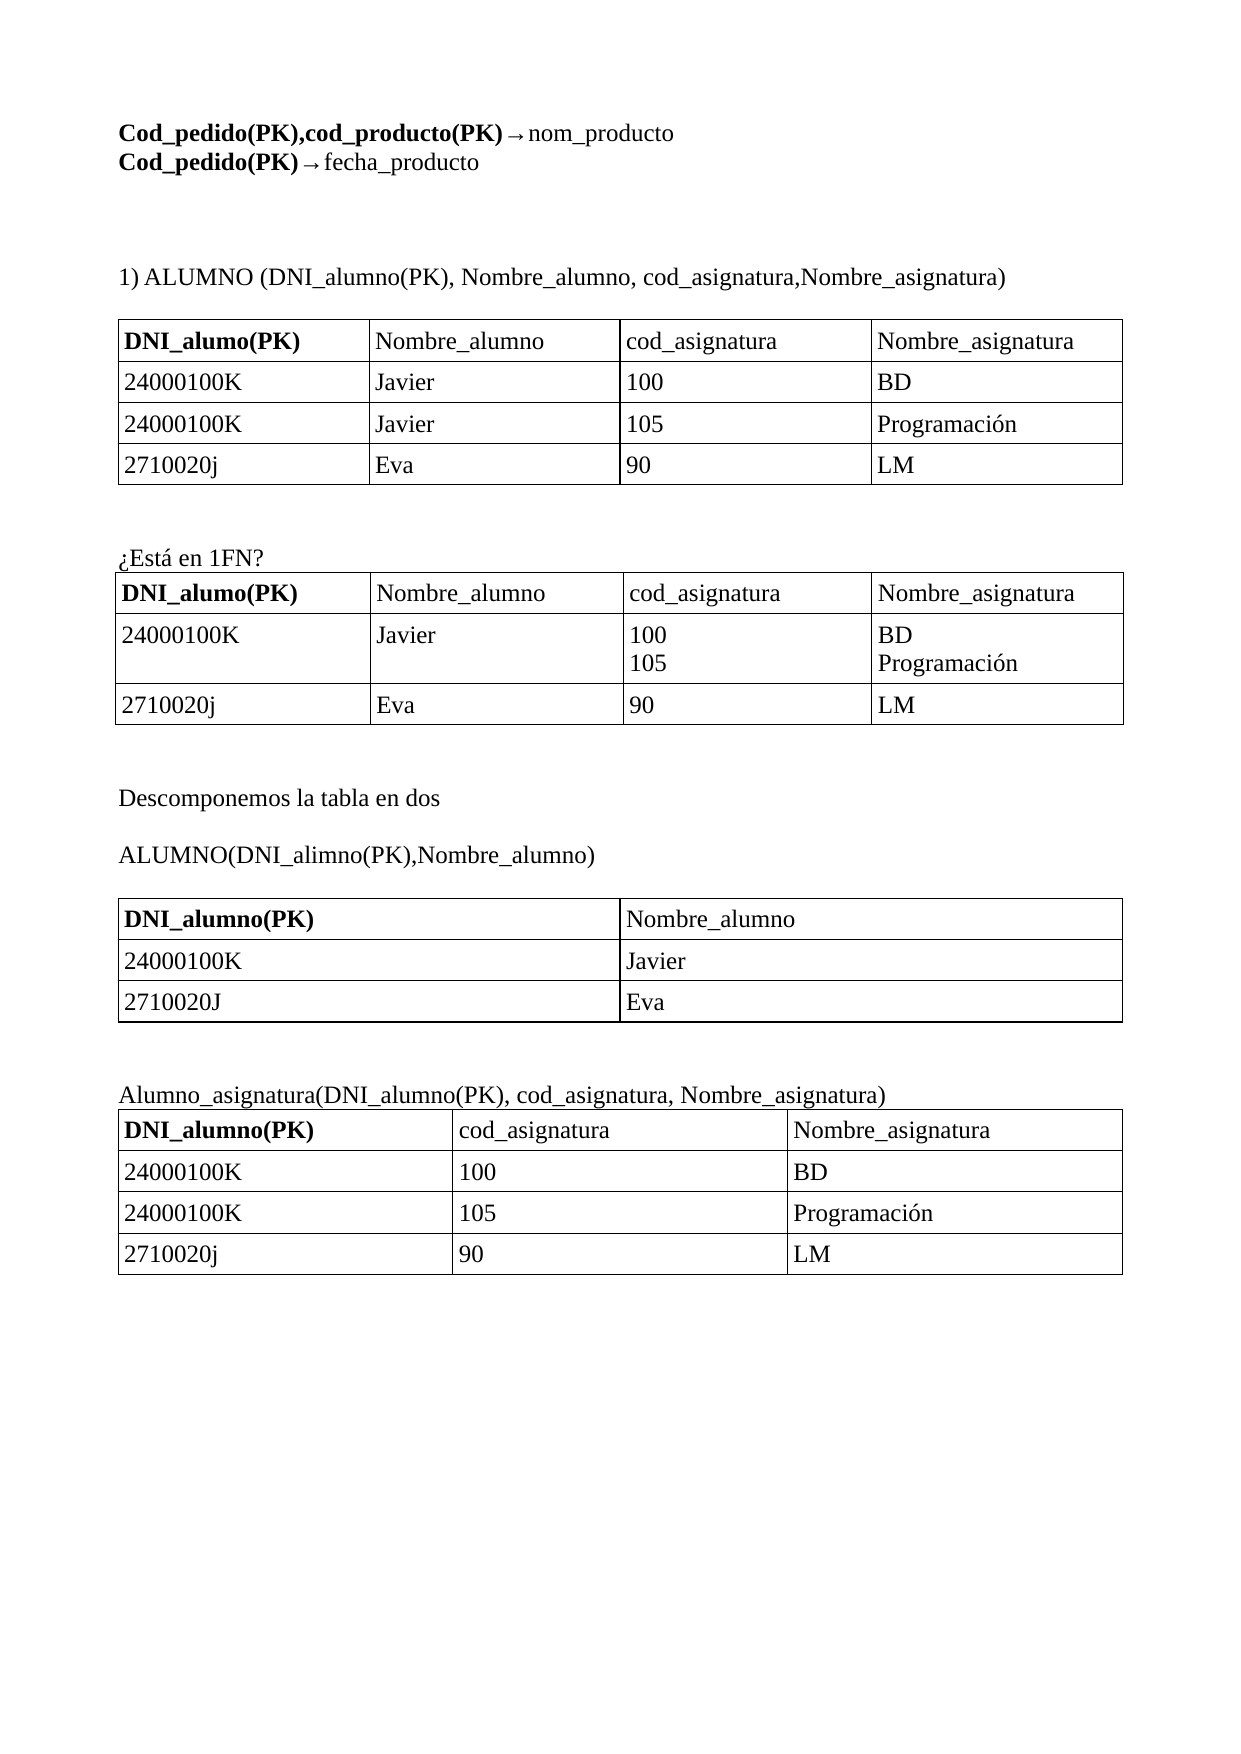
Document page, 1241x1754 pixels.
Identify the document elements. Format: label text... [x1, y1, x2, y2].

table_header Nombre_alumno [370, 320, 619, 361]
table_cell 24000100K [119, 403, 369, 443]
table_cell 24000100K [119, 1192, 452, 1232]
table_cell 24000100K [119, 940, 619, 980]
text 1) ALUMNO (DNI_alumno(PK), Nombre_alumno, cod_asignatura,Nombre_asignatura) [118, 262, 1122, 291]
table_cell 100 105 [624, 614, 871, 683]
table_header DNI_alumo(PK) [116, 573, 370, 613]
table_cell 2710020J [119, 981, 619, 1021]
table_header cod_asignatura [621, 320, 871, 361]
text Alumno_asignatura(DNI_alumno(PK), cod_asignatura, Nombre_asignatura) [118, 1080, 1122, 1109]
table_header DNI_alumno(PK) [119, 1110, 452, 1150]
table_header Nombre_alumno [621, 899, 1122, 939]
table_cell 105 [621, 403, 871, 443]
table_cell 90 [621, 444, 871, 484]
text Cod_pedido(PK)→fecha_producto [118, 147, 1122, 176]
table_cell Javier [370, 403, 619, 443]
text Cod_pedido(PK),cod_producto(PK)→nom_producto [118, 118, 1122, 147]
table_cell Eva [621, 981, 1122, 1021]
table_cell LM [872, 684, 1123, 724]
table_cell 2710020j [116, 684, 370, 724]
table_cell Javier [621, 940, 1122, 980]
table_header Nombre_asignatura [788, 1110, 1122, 1150]
table_cell BD Programación [872, 614, 1123, 683]
text Descomponemos la tabla en dos [118, 783, 1122, 811]
table_cell Javier [370, 362, 619, 402]
table_header DNI_alumno(PK) [119, 899, 619, 939]
text ¿Está en 1FN? [118, 543, 1122, 572]
table_cell Eva [370, 444, 619, 484]
table_cell 100 [621, 362, 871, 402]
table_header Nombre_asignatura [872, 320, 1122, 361]
table_cell BD [788, 1151, 1122, 1191]
table_cell LM [788, 1234, 1122, 1274]
text ALUMNO(DNI_alimno(PK),Nombre_alumno) [118, 840, 1122, 869]
table_cell 100 [453, 1151, 787, 1191]
table_cell 105 [453, 1192, 787, 1232]
table_cell 24000100K [119, 362, 369, 402]
table_cell LM [872, 444, 1122, 484]
table_cell Javier [371, 614, 623, 683]
table_cell Programación [872, 403, 1122, 443]
table_header Nombre_asignatura [872, 573, 1123, 613]
table_cell 24000100K [116, 614, 370, 683]
table_header cod_asignatura [453, 1110, 787, 1150]
table_cell 2710020j [119, 444, 369, 484]
table_cell Programación [788, 1192, 1122, 1232]
table_cell 90 [624, 684, 871, 724]
table_cell 90 [453, 1234, 787, 1274]
table_cell BD [872, 362, 1122, 402]
table_cell Eva [371, 684, 623, 724]
table_header DNI_alumo(PK) [119, 320, 369, 361]
table_header Nombre_alumno [371, 573, 623, 613]
table_cell 2710020j [119, 1234, 452, 1274]
table_header cod_asignatura [624, 573, 871, 613]
table_cell 24000100K [119, 1151, 452, 1191]
